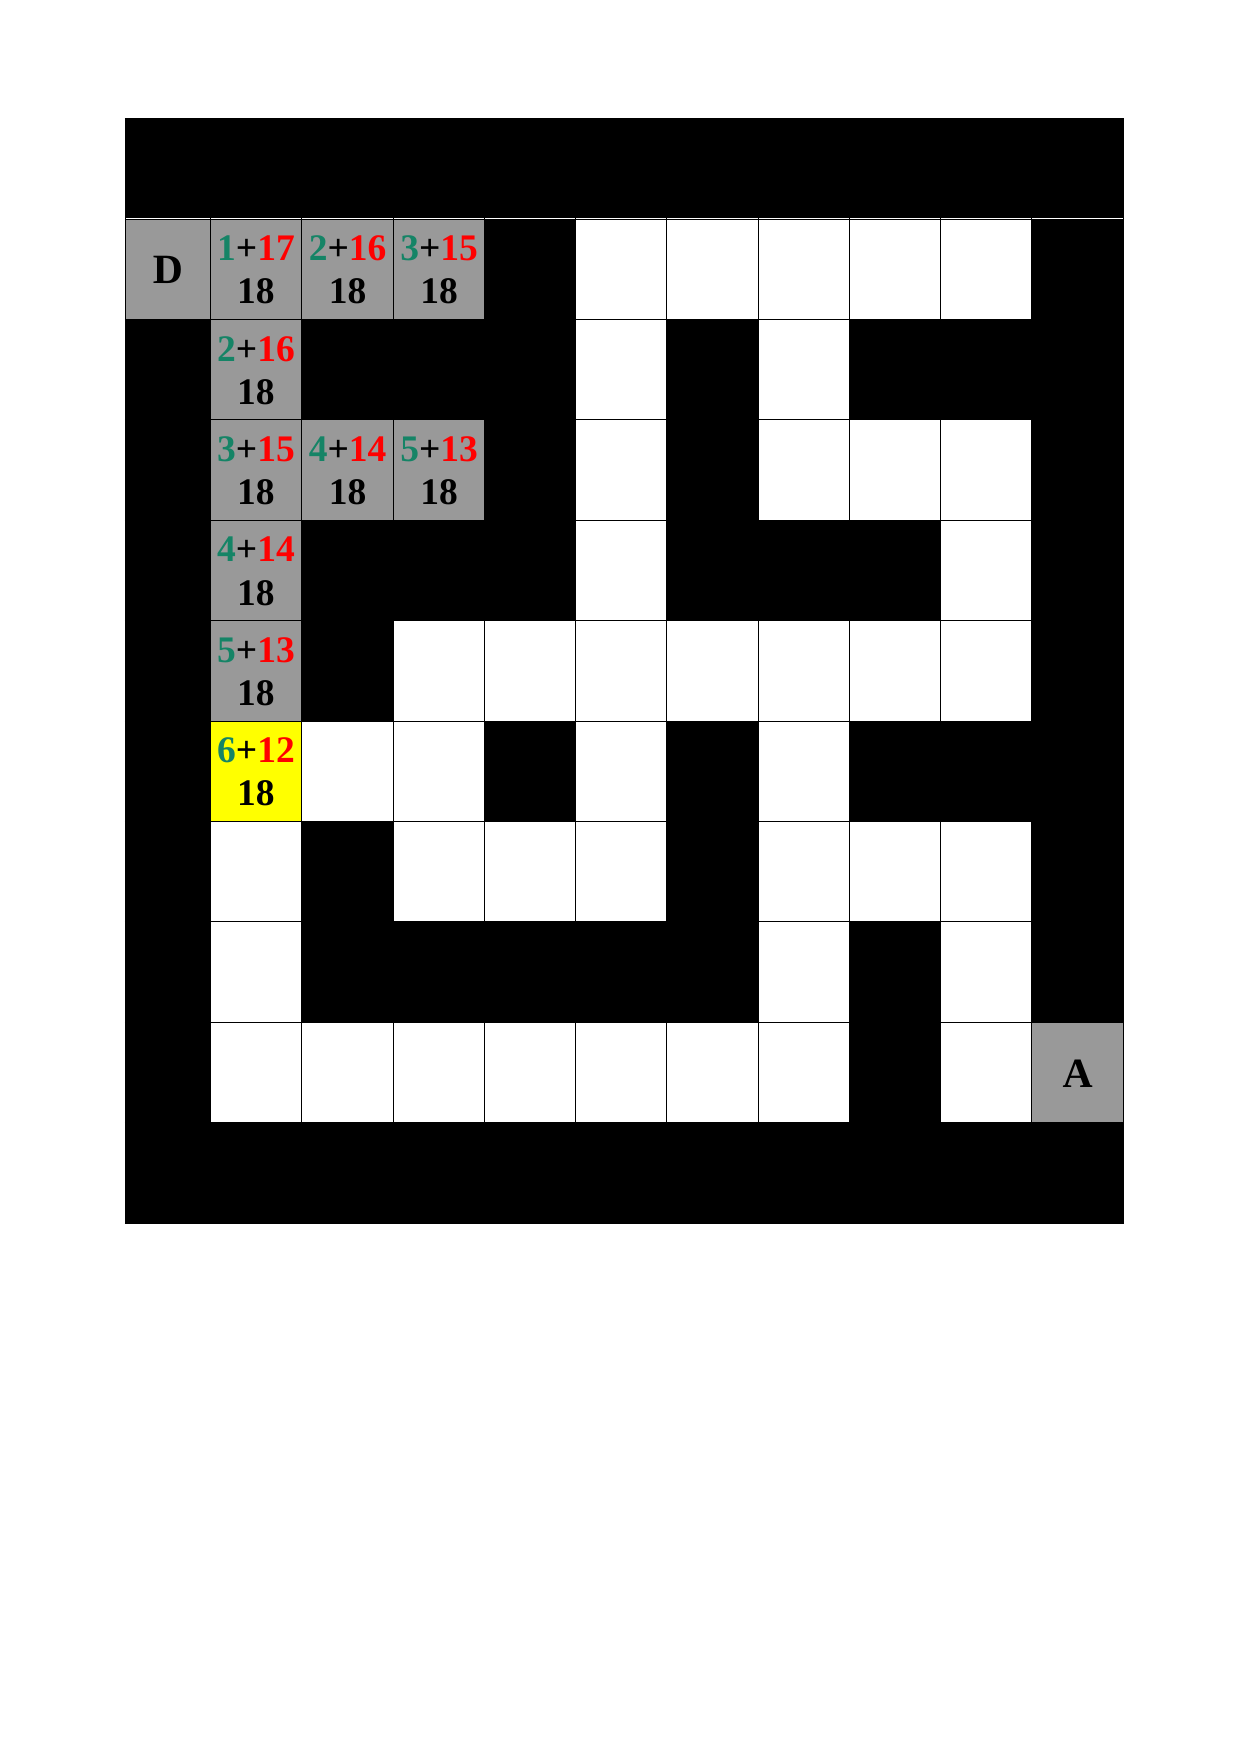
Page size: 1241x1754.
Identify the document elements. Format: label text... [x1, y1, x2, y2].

table_cell [850, 722, 940, 821]
table_cell [759, 1023, 849, 1122]
table_header [302, 119, 393, 218]
table_header [576, 119, 666, 218]
table_cell [576, 1123, 666, 1223]
table_cell [211, 822, 301, 921]
table_cell [759, 220, 849, 319]
table_cell [485, 420, 575, 520]
table_cell [667, 220, 758, 319]
table_cell [302, 1123, 393, 1223]
table_cell [850, 822, 940, 921]
table_cell [759, 822, 849, 921]
table_cell [394, 922, 484, 1022]
table_cell 3+15 18 [211, 420, 301, 520]
table_cell [576, 822, 666, 921]
table_cell [850, 420, 940, 520]
table_cell 2+16 18 [211, 320, 301, 419]
table_cell [576, 621, 666, 721]
table_cell [394, 320, 484, 419]
table_cell [941, 722, 1031, 821]
table_cell [759, 722, 849, 821]
table_cell [485, 521, 575, 620]
table_cell [485, 722, 575, 821]
table_cell [850, 521, 940, 620]
table_cell [126, 1123, 210, 1223]
table_cell [302, 922, 393, 1022]
table_cell [485, 1123, 575, 1223]
table_header [211, 119, 301, 218]
table_cell [576, 521, 666, 620]
table_cell [485, 922, 575, 1022]
table_cell [211, 1123, 301, 1223]
table_cell [941, 420, 1031, 520]
table_header [485, 119, 575, 218]
table_cell [576, 220, 666, 319]
table_cell [1032, 621, 1123, 721]
table_cell 2+16 18 [302, 220, 393, 319]
table_cell [1032, 1123, 1123, 1223]
table_header [759, 119, 849, 218]
table_cell [667, 822, 758, 921]
table_cell [302, 320, 393, 419]
table_cell [850, 220, 940, 319]
table_cell [941, 220, 1031, 319]
table_cell [576, 420, 666, 520]
table_cell [941, 320, 1031, 419]
table_cell 5+13 18 [211, 621, 301, 721]
table_cell [126, 1023, 210, 1122]
table_cell [941, 1023, 1031, 1122]
table_header [126, 119, 210, 218]
table_cell [126, 722, 210, 821]
table_cell [1032, 420, 1123, 520]
table_cell [211, 922, 301, 1022]
table_cell [941, 1123, 1031, 1223]
table_cell [126, 621, 210, 721]
table_cell [667, 1023, 758, 1122]
table_cell [759, 1123, 849, 1223]
table_cell [1032, 722, 1123, 821]
table_cell [759, 922, 849, 1022]
table_cell 5+13 18 [394, 420, 484, 520]
table_cell [126, 320, 210, 419]
table_cell [667, 621, 758, 721]
table_header [667, 119, 758, 218]
table_cell 6+12 18 [211, 722, 301, 821]
table_cell [485, 1023, 575, 1122]
table_header [941, 119, 1031, 218]
table_cell [485, 621, 575, 721]
table_cell [394, 722, 484, 821]
table_cell [576, 722, 666, 821]
table_cell [667, 320, 758, 419]
table_cell [941, 621, 1031, 721]
table_cell 4+14 18 [302, 420, 393, 520]
table_cell [394, 621, 484, 721]
table_cell [485, 822, 575, 921]
table_header [394, 119, 484, 218]
table_cell [667, 1123, 758, 1223]
table_header [850, 119, 940, 218]
table_cell D [126, 220, 210, 319]
table_cell [126, 420, 210, 520]
table_cell [211, 1023, 301, 1122]
table_cell [850, 621, 940, 721]
table_cell [126, 521, 210, 620]
table_cell [667, 922, 758, 1022]
table_cell [576, 320, 666, 419]
table_cell [302, 722, 393, 821]
table_cell [759, 420, 849, 520]
table_cell [1032, 822, 1123, 921]
table_cell [576, 1023, 666, 1122]
table_cell [485, 220, 575, 319]
table_cell [394, 1123, 484, 1223]
table_cell [302, 822, 393, 921]
table_cell [394, 521, 484, 620]
table_cell 3+15 18 [394, 220, 484, 319]
table_cell [1032, 922, 1123, 1022]
table_cell [667, 521, 758, 620]
table_cell [941, 922, 1031, 1022]
table_cell [576, 922, 666, 1022]
table_cell [667, 420, 758, 520]
table_cell [1032, 320, 1123, 419]
table_cell [302, 1023, 393, 1122]
table_cell [302, 521, 393, 620]
table_cell [759, 621, 849, 721]
table_cell [1032, 220, 1123, 319]
table_header [1032, 119, 1123, 218]
table_cell [759, 320, 849, 419]
table_cell A [1032, 1023, 1123, 1122]
table_cell [394, 1023, 484, 1122]
table_cell [394, 822, 484, 921]
table_cell [850, 1023, 940, 1122]
table_cell [1032, 521, 1123, 620]
table_cell [850, 922, 940, 1022]
table_cell [667, 722, 758, 821]
table_cell [941, 521, 1031, 620]
table_cell [485, 320, 575, 419]
table_cell [850, 1123, 940, 1223]
table_cell 1+17 18 [211, 220, 301, 319]
table_cell [850, 320, 940, 419]
table_cell 4+14 18 [211, 521, 301, 620]
table_cell [302, 621, 393, 721]
table_cell [759, 521, 849, 620]
table_cell [941, 822, 1031, 921]
table_cell [126, 922, 210, 1022]
table_cell [126, 822, 210, 921]
